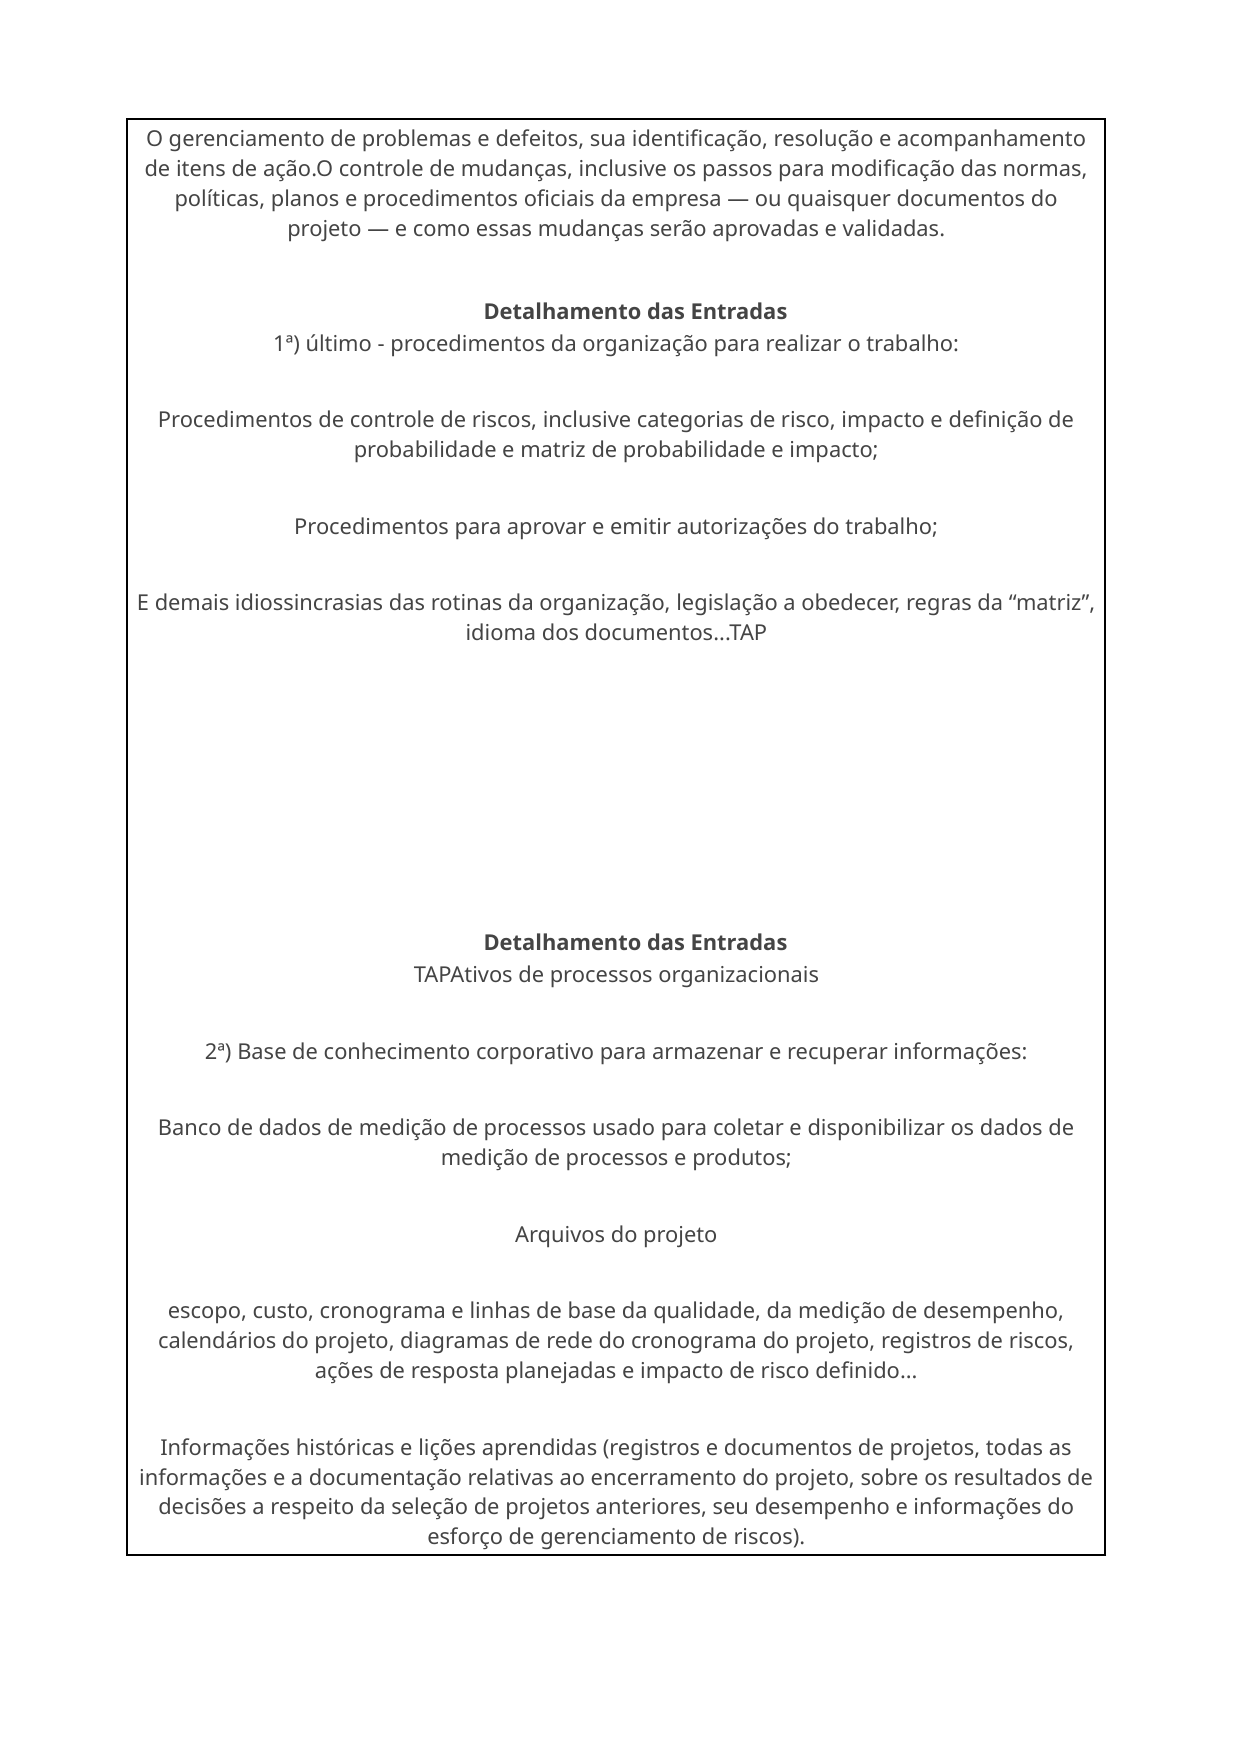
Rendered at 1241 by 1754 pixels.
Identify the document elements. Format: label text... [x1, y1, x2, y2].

text Arquivos do projeto [128, 1214, 1104, 1248]
text Informações históricas e lições aprendidas (registros e documentos de projetos, todas as informações e a documentação relativas ao encerramento do projeto, sobre os resultados de decisões a respeito da seleção de projetos anteriores, seu desempenho e informações do esforço de gerenciamento de riscos). [128, 1427, 1104, 1554]
text Procedimentos de controle de riscos, inclusive categorias de risco, impacto e definição de probabilidade e matriz de probabilidade e impacto; [128, 399, 1104, 464]
text Procedimentos para aprovar e emitir autorizações do trabalho; [128, 506, 1104, 540]
text escopo, custo, cronograma e linhas de base da qualidade, da medição de desempenho, calendários do projeto, diagramas de rede do cronograma do projeto, registros de riscos, ações de resposta planejadas e impacto de risco definido... [128, 1290, 1104, 1385]
text O gerenciamento de problemas e defeitos, sua identificação, resolução e acompanhamento de itens de ação.O controle de mudanças, inclusive os passos para modificação das normas, políticas, planos e procedimentos oficiais da empresa — ou quaisquer documentos do projeto — e como essas mudanças serão aprovadas e validadas. [128, 120, 1104, 242]
text 15 Detalhamento das Entradas TAPAtivos de processos organizacionais [128, 916, 1104, 989]
text E demais idiossincrasias das rotinas da organização, legislação a obedecer, regras da “matriz”, idioma dos documentos...TAP [128, 582, 1104, 647]
text Banco de dados de medição de processos usado para coletar e disponibilizar os dados de medição de processos e produtos; [128, 1107, 1104, 1172]
text 14 Detalhamento das Entradas 1ª) último - procedimentos da organização para realizar o trabalho: [128, 284, 1104, 357]
text 2ª) Base de conhecimento corporativo para armazenar e recuperar informações: [128, 1031, 1104, 1065]
